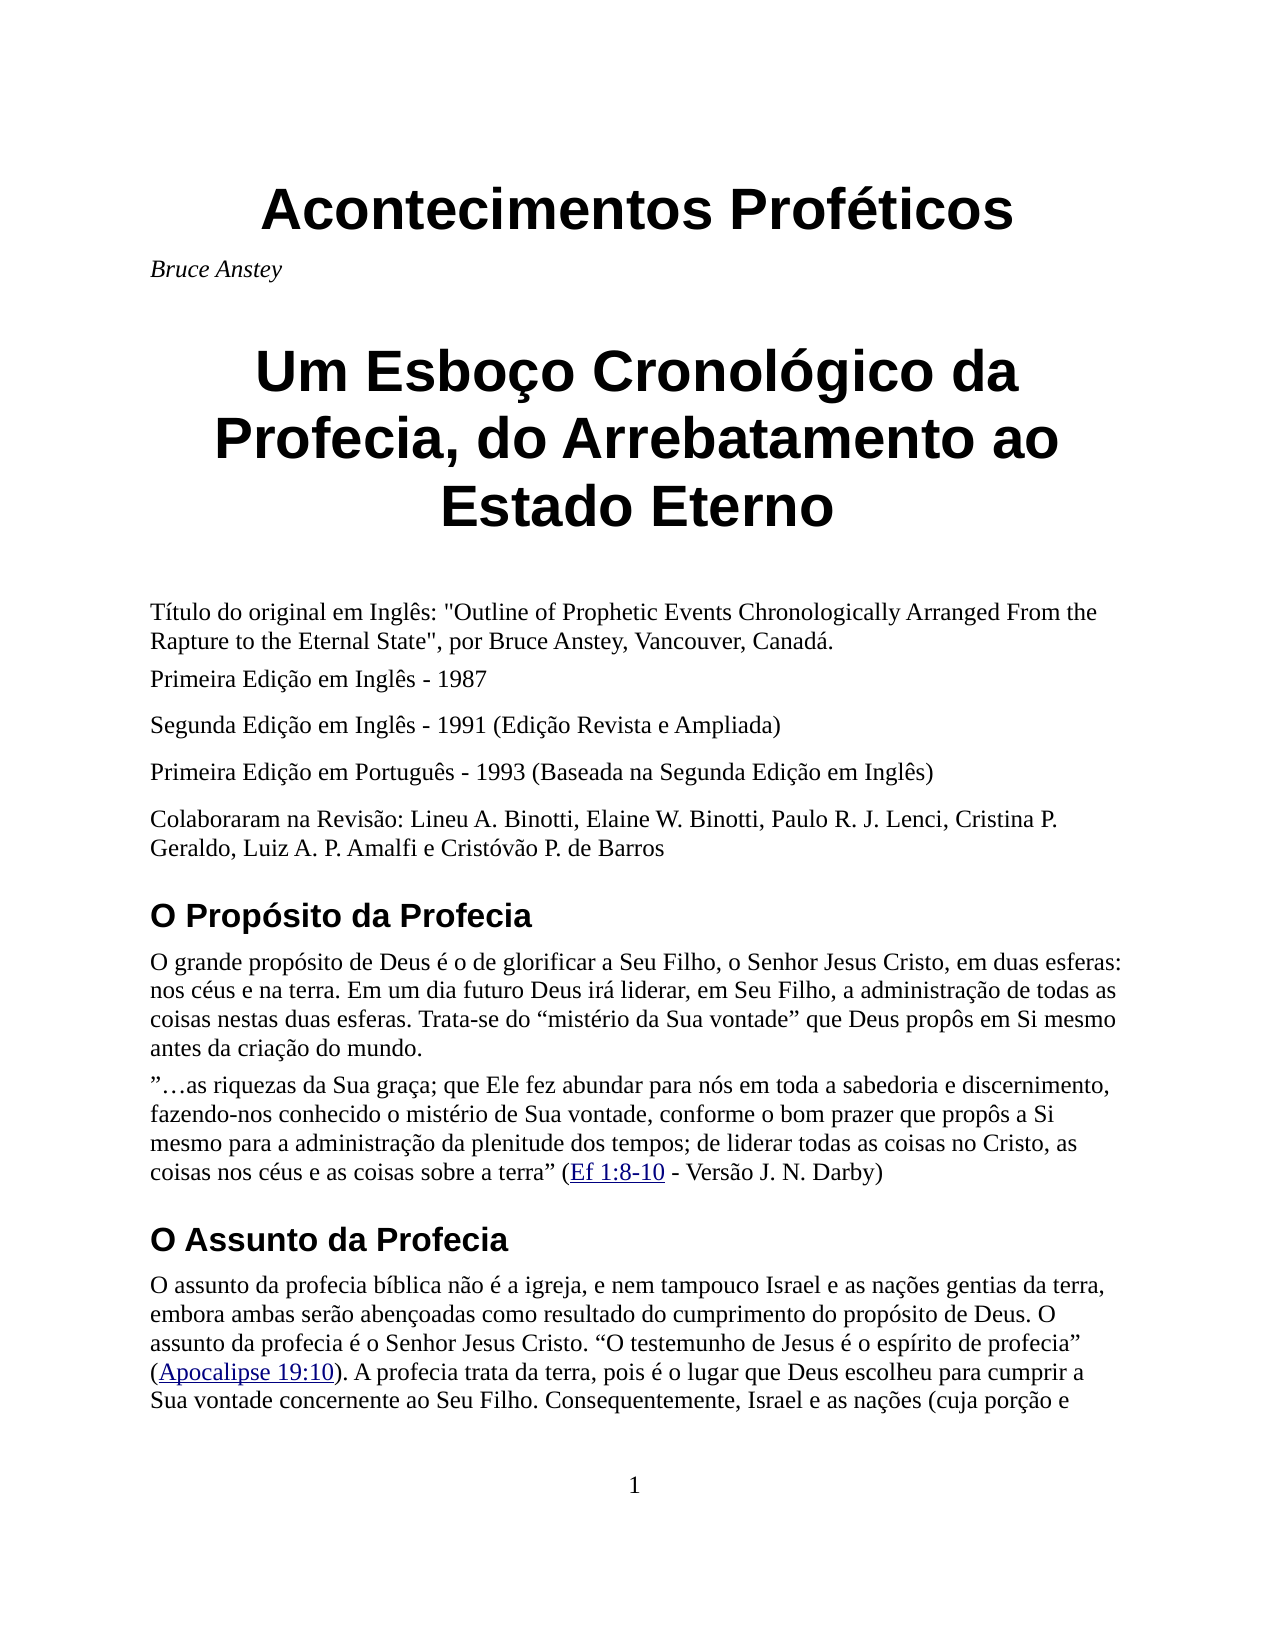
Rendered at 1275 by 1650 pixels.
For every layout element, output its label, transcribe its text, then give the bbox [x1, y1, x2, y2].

text Primeira Edição em Inglês - 1987 [150, 664, 1125, 693]
text Título do original em Inglês: "Outline of Prophetic Events Chronologically Arranged From the Rapture to the Eternal State", por Bruce Anstey, Vancouver, Canadá. [150, 597, 1125, 655]
text Bruce Anstey [150, 254, 1125, 283]
text O grande propósito de Deus é o de glorificar a Seu Filho, o Senhor Jesus Cristo, em duas esferas: nos céus e na terra. Em um dia futuro Deus irá liderar, em Seu Filho, a administração de todas as coisas nestas duas esferas. Trata-se do “mistério da Sua vontade” que Deus propôs em Si mesmo antes da criação do mundo. [150, 947, 1125, 1062]
text Primeira Edição em Português - 1993 (Baseada na Segunda Edição em Inglês) [150, 757, 1125, 786]
text Colaboraram na Revisão: Lineu A. Binotti, Elaine W. Binotti, Paulo R. J. Lenci, Cristina P. Geraldo, Luiz A. P. Amalfi e Cristóvão P. de Barros [150, 804, 1125, 861]
title Acontecimentos Proféticos [150, 175, 1125, 242]
title Um Esboço Cronológico da Profecia, do Arrebatamento ao Estado Eterno [150, 337, 1125, 538]
text Segunda Edição em Inglês - 1991 (Edição Revista e Ampliada) [150, 711, 1125, 739]
text ”…as riquezas da Sua graça; que Ele fez abundar para nós em toda a sabedoria e discernimento, fazendo-nos conhecido o mistério de Sua vontade, conforme o bom prazer que propôs a Si mesmo para a administração da plenitude dos tempos; de liderar todas as coisas no Cristo, as coisas nos céus e as coisas sobre a terra” (Ef 1:8-10 - Versão J. N. Darby) [150, 1071, 1125, 1186]
subtitle O Assunto da Profecia [150, 1219, 1125, 1258]
subtitle O Propósito da Profecia [150, 895, 1125, 934]
text O assunto da profecia bíblica não é a igreja, e nem tampouco Israel e as nações gentias da terra, embora ambas serão abençoadas como resultado do cumprimento do propósito de Deus. O assunto da profecia é o Senhor Jesus Cristo. “O testemunho de Jesus é o espírito de profecia” (Apocalipse 19:10). A profecia trata da terra, pois é o lugar que Deus escolheu para cumprir a Sua vontade concernente ao Seu Filho. Consequentemente, Israel e as nações (cuja porção e [150, 1271, 1125, 1414]
